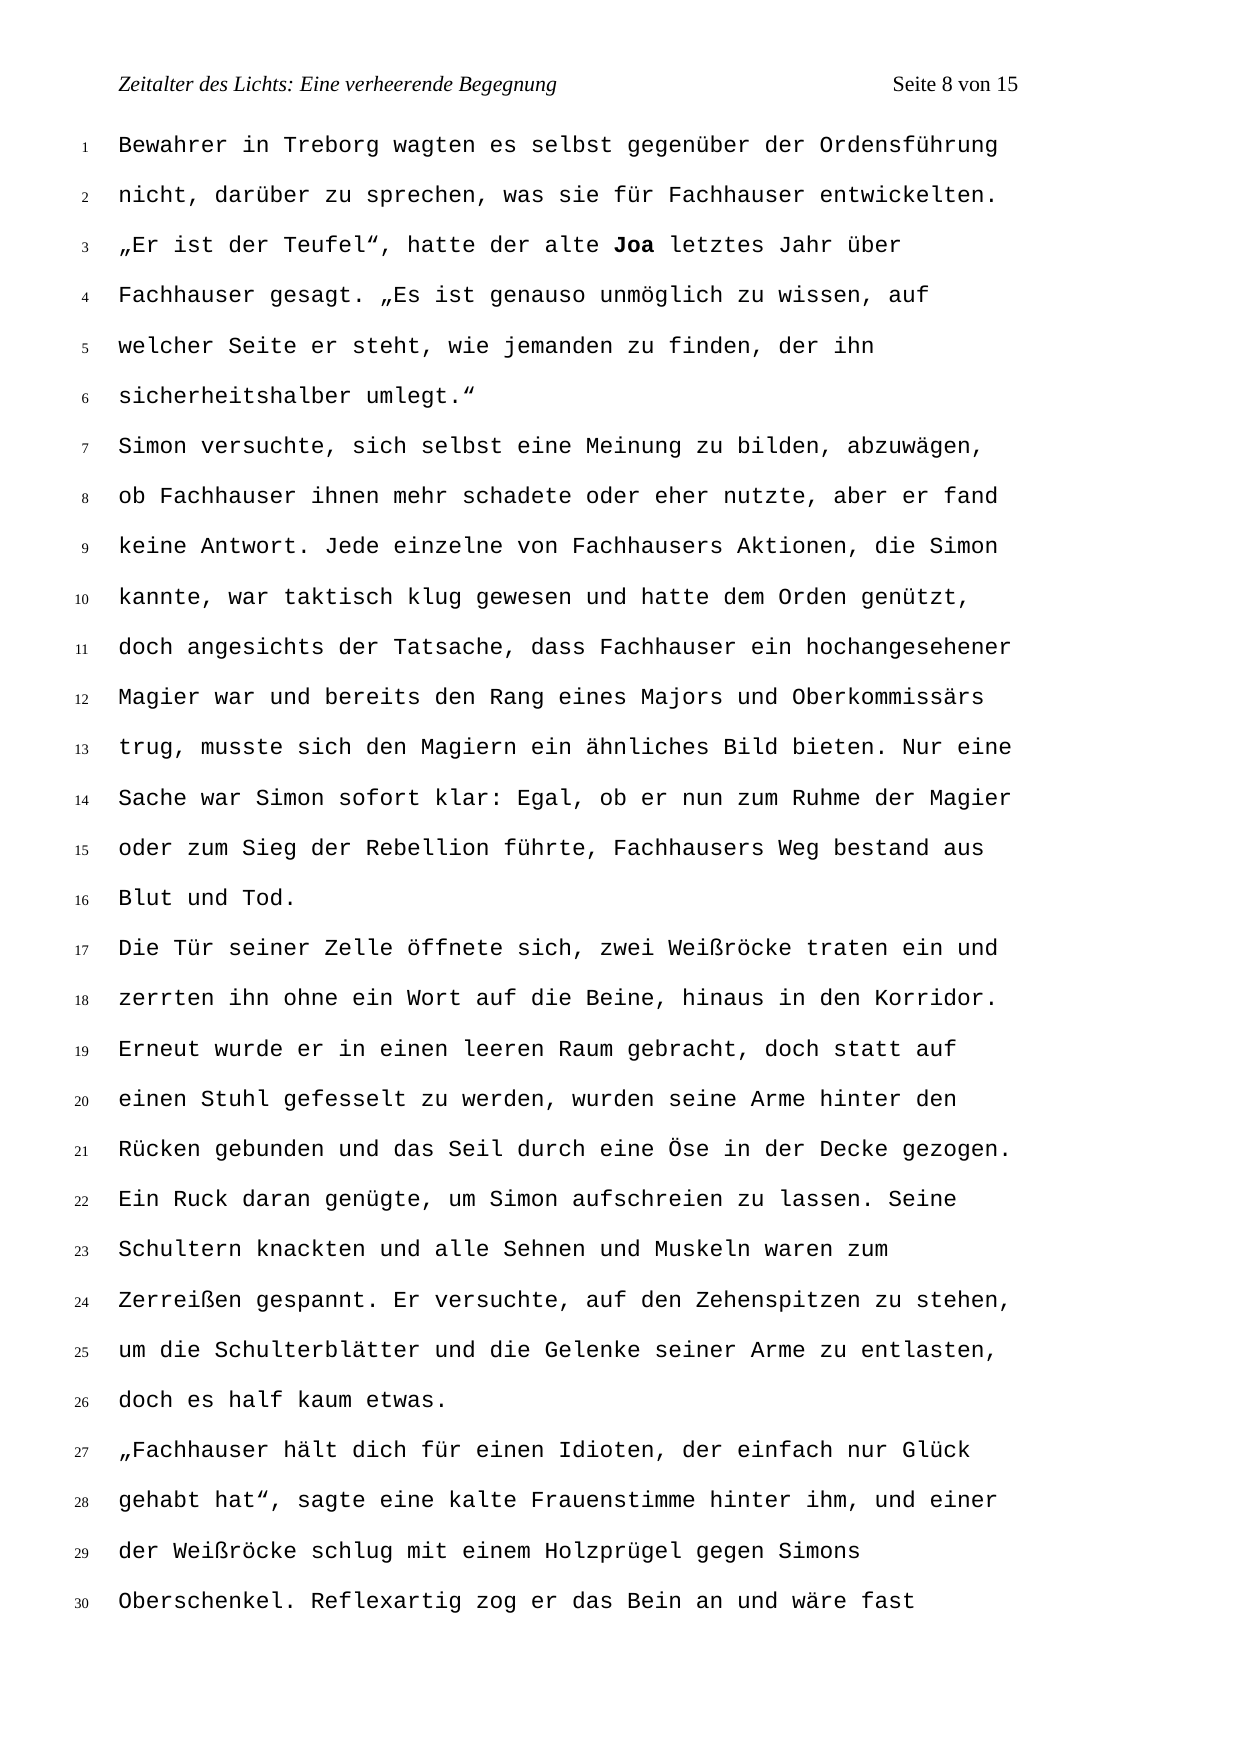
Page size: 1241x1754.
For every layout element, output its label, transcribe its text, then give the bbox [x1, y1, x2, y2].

text „Fachhauser hält dich für einen Idioten, der einfach nur Glück gehabt hat“, sagte eine kalte Frauenstimme hinter ihm, und einer der Weißröcke schlug mit einem Holzprügel gegen Simons Oberschenkel. Reflexartig zog er das Bein an und wäre fast [118, 1417, 1018, 1618]
text „Er ist der Teufel“, hatte der alte Joa letztes Jahr über Fachhauser gesagt. „Es ist genauso unmöglich zu wissen, auf welcher Seite er steht, wie jemanden zu finden, der ihn sicherheitshalber umlegt.“ [118, 212, 1018, 413]
text Bewahrer in Treborg wagten es selbst gegenüber der Ordensführung nicht, darüber zu sprechen, was sie für Fachhauser entwickelten. [118, 112, 1018, 212]
text Simon versuchte, sich selbst eine Meinung zu bilden, abzuwägen, ob Fachhauser ihnen mehr schadete oder eher nutzte, aber er fand keine Antwort. Jede einzelne von Fachhausers Aktionen, die Simon kannte, war taktisch klug gewesen und hatte dem Orden genützt, doch angesichts der Tatsache, dass Fachhauser ein hochangesehener Magier war und bereits den Rang eines Majors und Oberkommissärs trug, musste sich den Magiern ein ähnliches Bild bieten. Nur eine Sache war Simon sofort klar: Egal, ob er nun zum Ruhme der Magier oder zum Sieg der Rebellion führte, Fachhausers Weg bestand aus Blut und Tod. [118, 413, 1018, 915]
text Die Tür seiner Zelle öffnete sich, zwei Weißröcke traten ein und zerrten ihn ohne ein Wort auf die Beine, hinaus in den Korridor. Erneut wurde er in einen leeren Raum gebracht, doch statt auf einen Stuhl gefesselt zu werden, wurden seine Arme hinter den Rücken gebunden und das Seil durch eine Öse in der Decke gezogen. Ein Ruck daran genügte, um Simon aufschreien zu lassen. Seine Schultern knackten und alle Sehnen und Muskeln waren zum Zerreißen gespannt. Er versuchte, auf den Zehenspitzen zu stehen, um die Schulterblätter und die Gelenke seiner Arme zu entlasten, doch es half kaum etwas. [118, 915, 1018, 1417]
